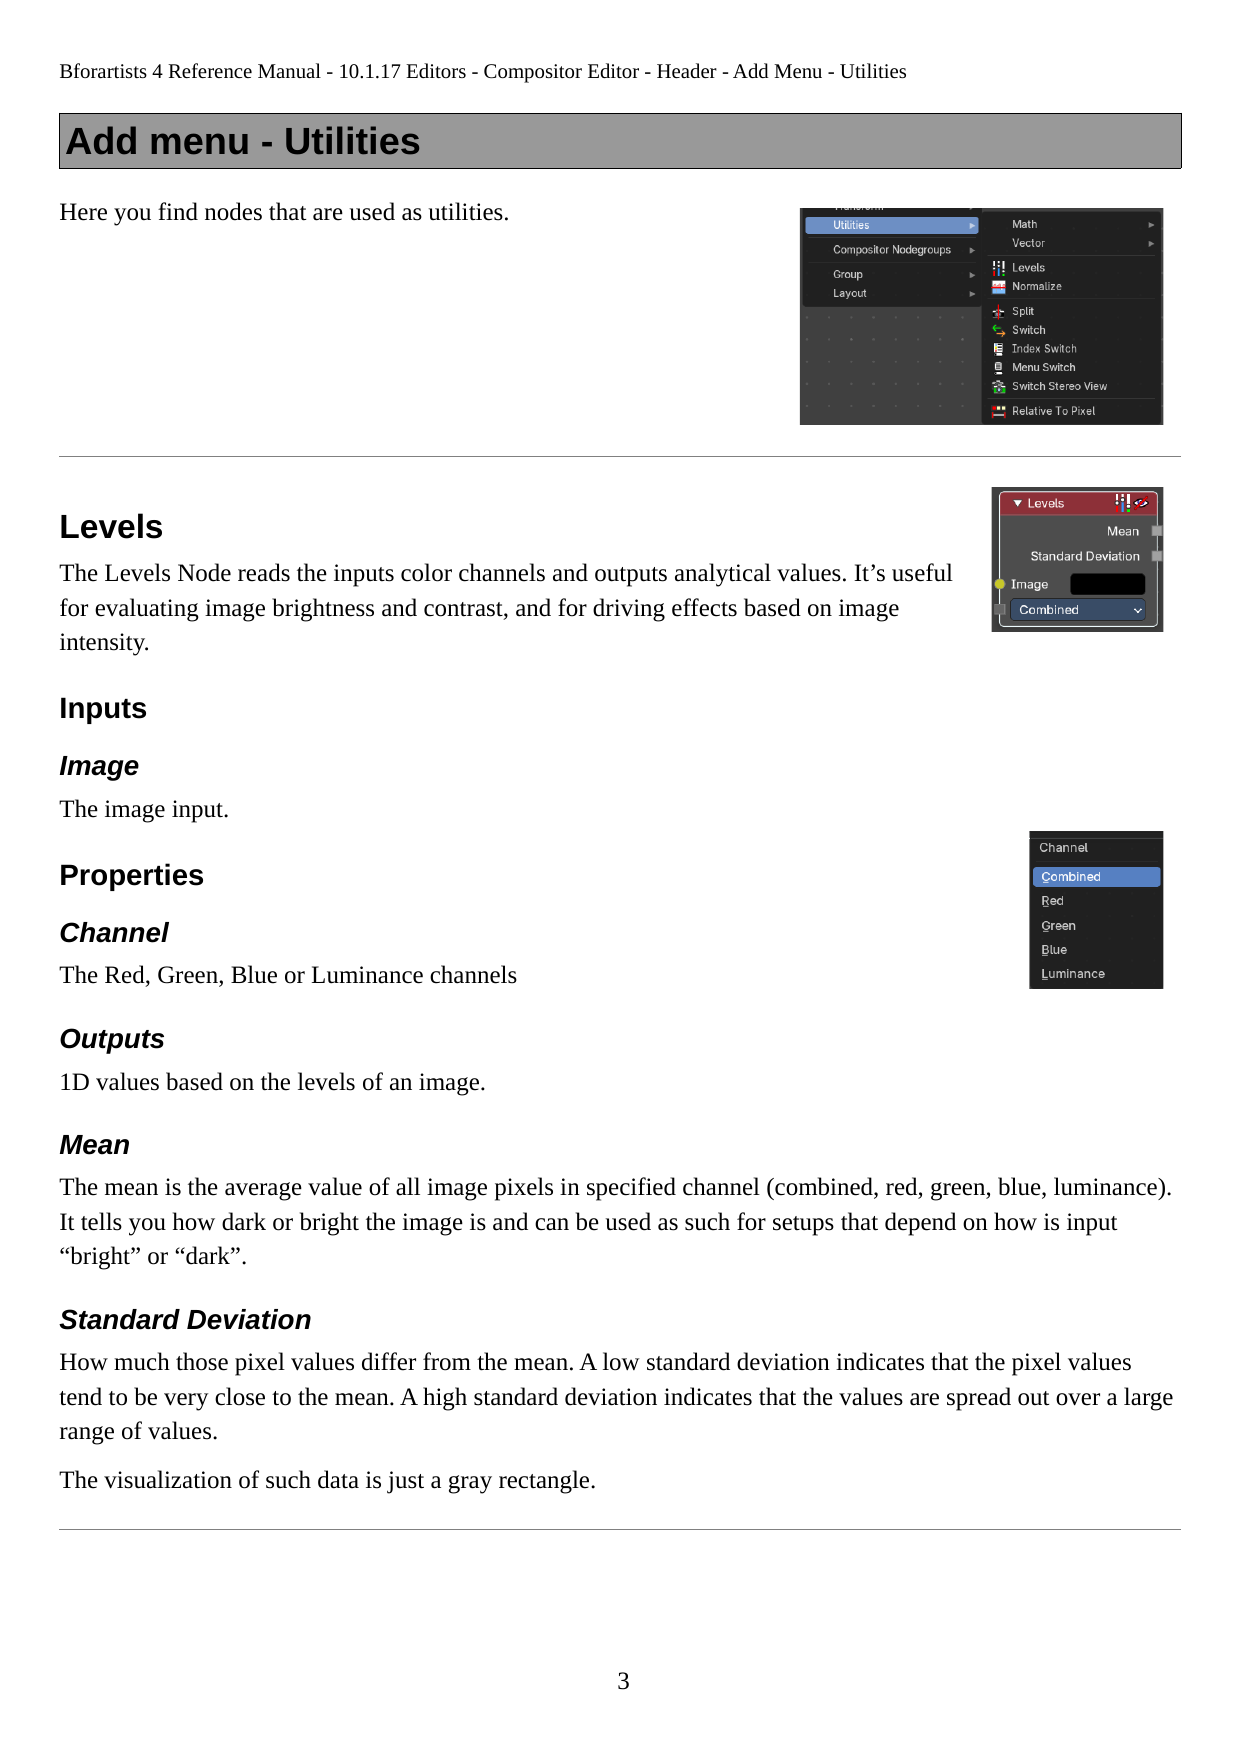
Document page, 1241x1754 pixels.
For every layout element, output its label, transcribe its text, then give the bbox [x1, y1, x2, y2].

text 1D values based on the levels of an image. [59, 1067, 1181, 1095]
text How much those pixel values differ from the mean. A low standard deviation indicates that the pixel values tend to be very close to the mean. A high standard deviation indicates that the values are spread out over a large range of values. [59, 1347, 1181, 1445]
text The image input. [59, 794, 1181, 823]
subtitle [1164, 507, 1181, 546]
subtitle [1164, 916, 1181, 948]
picture [1029, 831, 1164, 989]
text The visualization of such data is just a gray rectangle. [59, 1465, 1181, 1494]
subtitle Levels [59, 507, 991, 546]
text The Levels Node reads the inputs color channels and outputs analytical values. It’s useful for evaluating image brightness and contrast, and for driving effects based on image intensity. [59, 558, 1181, 656]
subtitle Standard Deviation [59, 1303, 1181, 1335]
text Here you find nodes that are used as utilities. [59, 197, 1181, 225]
subtitle Channel [59, 916, 1029, 948]
subtitle Outputs [59, 1022, 1181, 1054]
text The Red, Green, Blue or Luminance channels [59, 961, 1029, 989]
text The mean is the average value of all image pixels in specified channel (combined, red, green, blue, luminance). It tells you how dark or bright the image is and can be used as such for setups that depend on how is input “bright” or “dark”. [59, 1172, 1181, 1270]
subtitle [1164, 857, 1181, 891]
subtitle Properties [59, 857, 1029, 891]
picture [991, 487, 1164, 632]
subtitle Inputs [59, 691, 1181, 724]
picture [799, 208, 1164, 425]
table_header Add menu - Utilities [60, 114, 1181, 168]
subtitle Image [59, 749, 1181, 781]
subtitle Mean [59, 1128, 1181, 1160]
